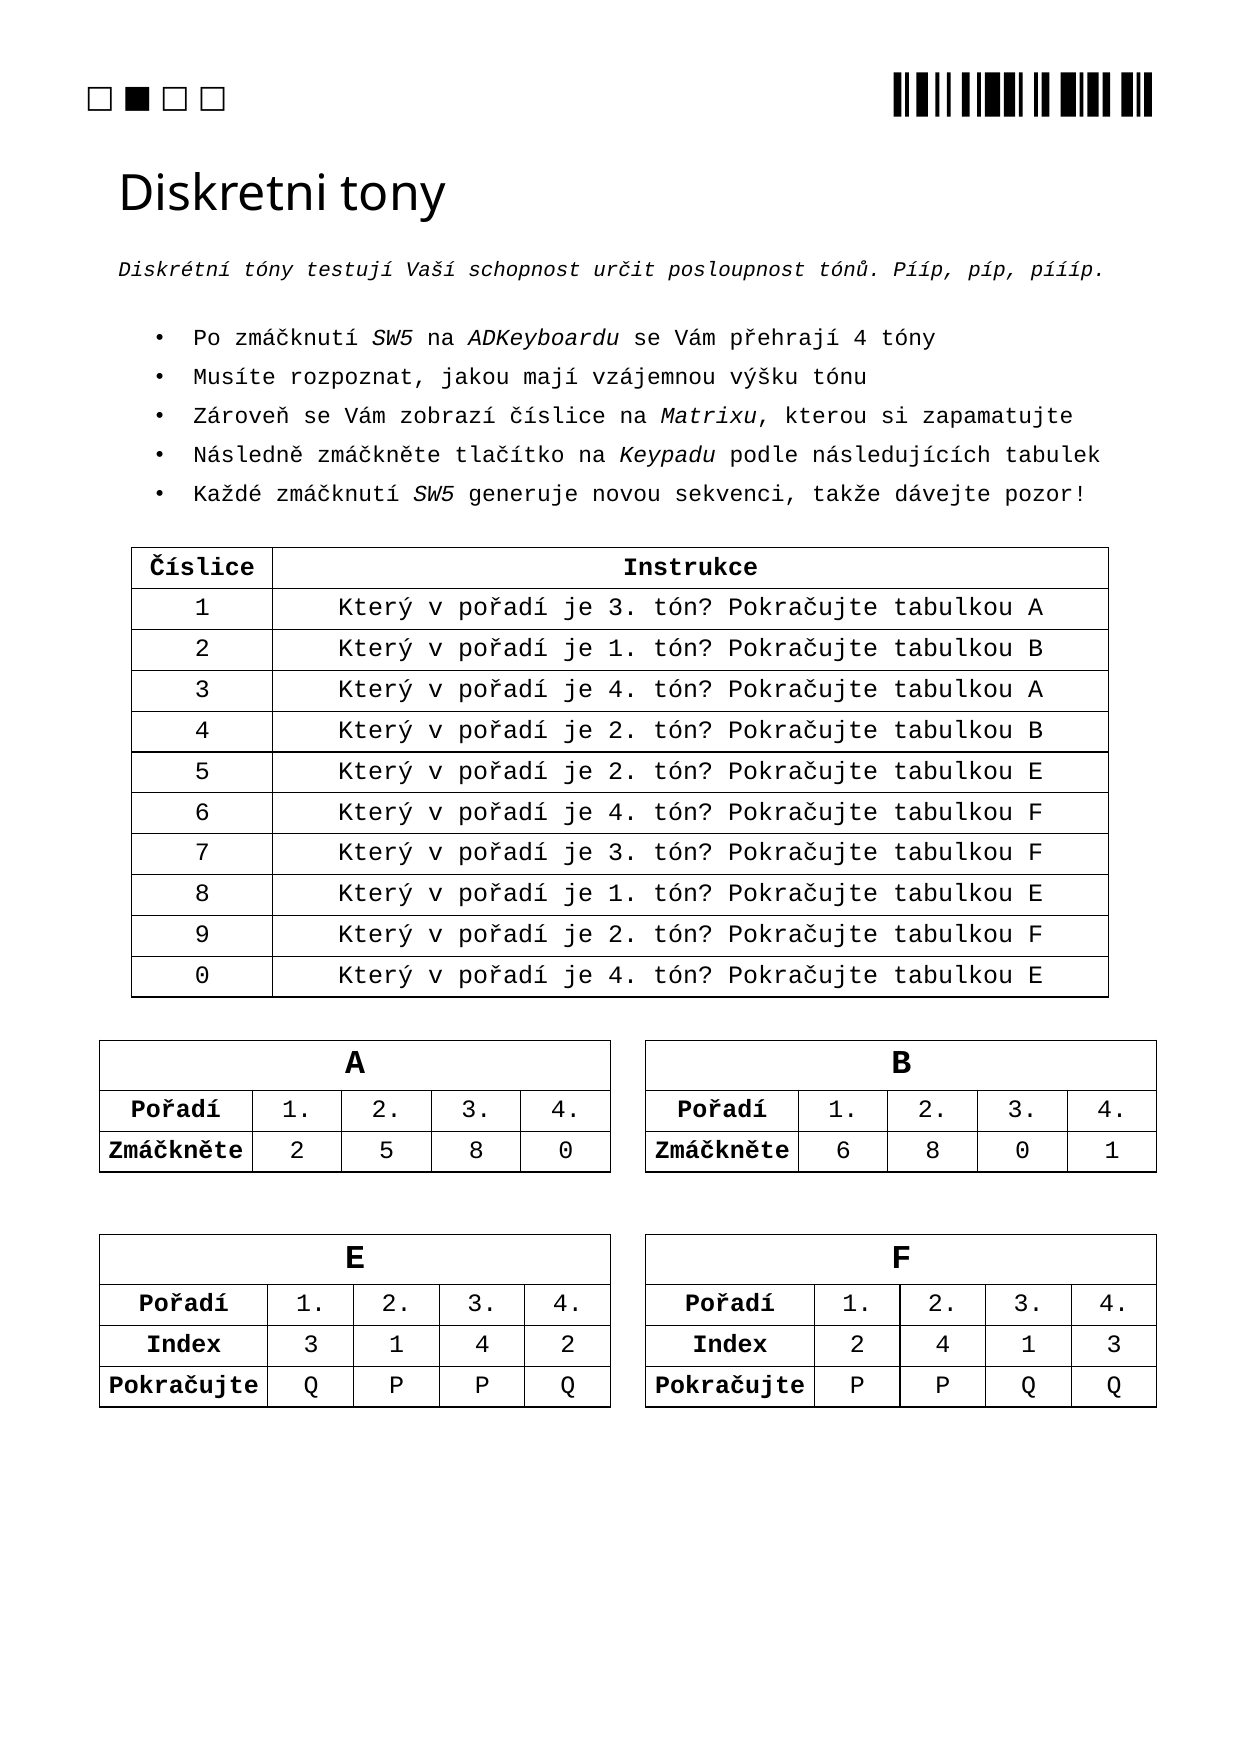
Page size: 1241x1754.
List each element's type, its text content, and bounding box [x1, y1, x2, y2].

table_cell 7 [132, 834, 272, 874]
table_cell 4. [1068, 1091, 1156, 1131]
table_cell 3. [986, 1285, 1071, 1325]
table_cell 1 [354, 1326, 439, 1366]
table_cell P [815, 1367, 899, 1406]
table_cell 3. [432, 1091, 520, 1131]
table_cell 3. [440, 1285, 524, 1325]
list Musíte rozpoznat, jakou mají vzájemnou výšku tónu [156, 365, 1122, 391]
table_header A [100, 1041, 610, 1090]
text Diskrétní tóny testují Vaší schopnost určit posloupnost tónů. Pííp, píp, píííp. [118, 259, 1122, 282]
table_cell P [354, 1367, 439, 1406]
table_cell 0 [521, 1132, 610, 1171]
subtitle Diskretni tony [118, 157, 1122, 225]
table_cell 2. [354, 1285, 439, 1325]
table_cell Který v pořadí je 2. tón? Pokračujte tabulkou F [273, 916, 1108, 956]
table_cell 4 [132, 712, 272, 751]
table_cell Který v pořadí je 1. tón? Pokračujte tabulkou B [273, 630, 1108, 670]
table_cell Který v pořadí je 2. tón? Pokračujte tabulkou B [273, 712, 1108, 751]
table_cell 4 [440, 1326, 524, 1366]
table_cell Q [1072, 1367, 1156, 1406]
table_cell 2. [888, 1091, 977, 1131]
table_cell 2. [901, 1285, 985, 1325]
table_cell Q [525, 1367, 610, 1406]
table_cell 1. [815, 1285, 899, 1325]
table_cell 0 [132, 957, 272, 996]
list Každé zmáčknutí SW5 generuje novou sekvenci, takže dávejte pozor! [156, 482, 1122, 508]
table_cell Zmáčkněte [646, 1132, 798, 1171]
table_cell 1 [1068, 1132, 1156, 1171]
table_cell 6 [799, 1132, 887, 1171]
table_cell 6 [132, 793, 272, 833]
table_cell Který v pořadí je 4. tón? Pokračujte tabulkou F [273, 793, 1108, 833]
table_cell P [901, 1367, 985, 1406]
table_cell 9 [132, 916, 272, 956]
table_cell Index [100, 1326, 267, 1366]
table_cell 8 [888, 1132, 977, 1171]
table_cell Pořadí [100, 1091, 252, 1131]
table_cell 4. [1072, 1285, 1156, 1325]
table_cell 2 [525, 1326, 610, 1366]
table_cell 1. [253, 1091, 341, 1131]
table_cell 2. [342, 1091, 431, 1131]
table_cell Který v pořadí je 4. tón? Pokračujte tabulkou A [273, 671, 1108, 711]
table_cell Který v pořadí je 2. tón? Pokračujte tabulkou E [273, 753, 1108, 792]
table_cell 0 [978, 1132, 1067, 1171]
table_cell Pořadí [100, 1285, 267, 1325]
table_cell 3. [978, 1091, 1067, 1131]
table_cell Který v pořadí je 1. tón? Pokračujte tabulkou E [273, 875, 1108, 915]
table_cell Zmáčkněte [100, 1132, 252, 1171]
table_cell 1 [986, 1326, 1071, 1366]
table_cell Který v pořadí je 3. tón? Pokračujte tabulkou A [273, 589, 1108, 629]
table_cell 5 [132, 753, 272, 792]
table_cell 1. [268, 1285, 353, 1325]
table_cell 3 [268, 1326, 353, 1366]
table_cell 2 [253, 1132, 341, 1171]
table_cell Který v pořadí je 4. tón? Pokračujte tabulkou E [273, 957, 1108, 996]
table_cell 4. [521, 1091, 610, 1131]
table_header Instrukce [273, 548, 1108, 588]
table_cell 3 [1072, 1326, 1156, 1366]
table_cell Q [986, 1367, 1071, 1406]
table_cell 8 [132, 875, 272, 915]
table_cell Index [646, 1326, 814, 1366]
list Po zmáčknutí SW5 na ADKeyboardu se Vám přehrají 4 tóny [156, 326, 1122, 352]
table_cell 3 [132, 671, 272, 711]
table_cell Pokračujte [646, 1367, 814, 1406]
table_cell 4. [525, 1285, 610, 1325]
table_header F [646, 1235, 1156, 1284]
table_cell 8 [432, 1132, 520, 1171]
table_cell 1. [799, 1091, 887, 1131]
table_cell Který v pořadí je 3. tón? Pokračujte tabulkou F [273, 834, 1108, 874]
table_cell 5 [342, 1132, 431, 1171]
table_header B [646, 1041, 1156, 1090]
table_cell Pořadí [646, 1091, 798, 1131]
table_cell 2 [132, 630, 272, 670]
list Zároveň se Vám zobrazí číslice na Matrixu, kterou si zapamatujte [156, 404, 1122, 430]
table_cell Pořadí [646, 1285, 814, 1325]
table_cell 2 [815, 1326, 899, 1366]
table_cell 4 [901, 1326, 985, 1366]
table_cell 1 [132, 589, 272, 629]
table_cell P [440, 1367, 524, 1406]
table_header Číslice [132, 548, 272, 588]
table_cell Pokračujte [100, 1367, 267, 1406]
table_cell Q [268, 1367, 353, 1406]
list Následně zmáčkněte tlačítko na Keypadu podle následujících tabulek [156, 443, 1122, 469]
table_header E [100, 1235, 610, 1284]
